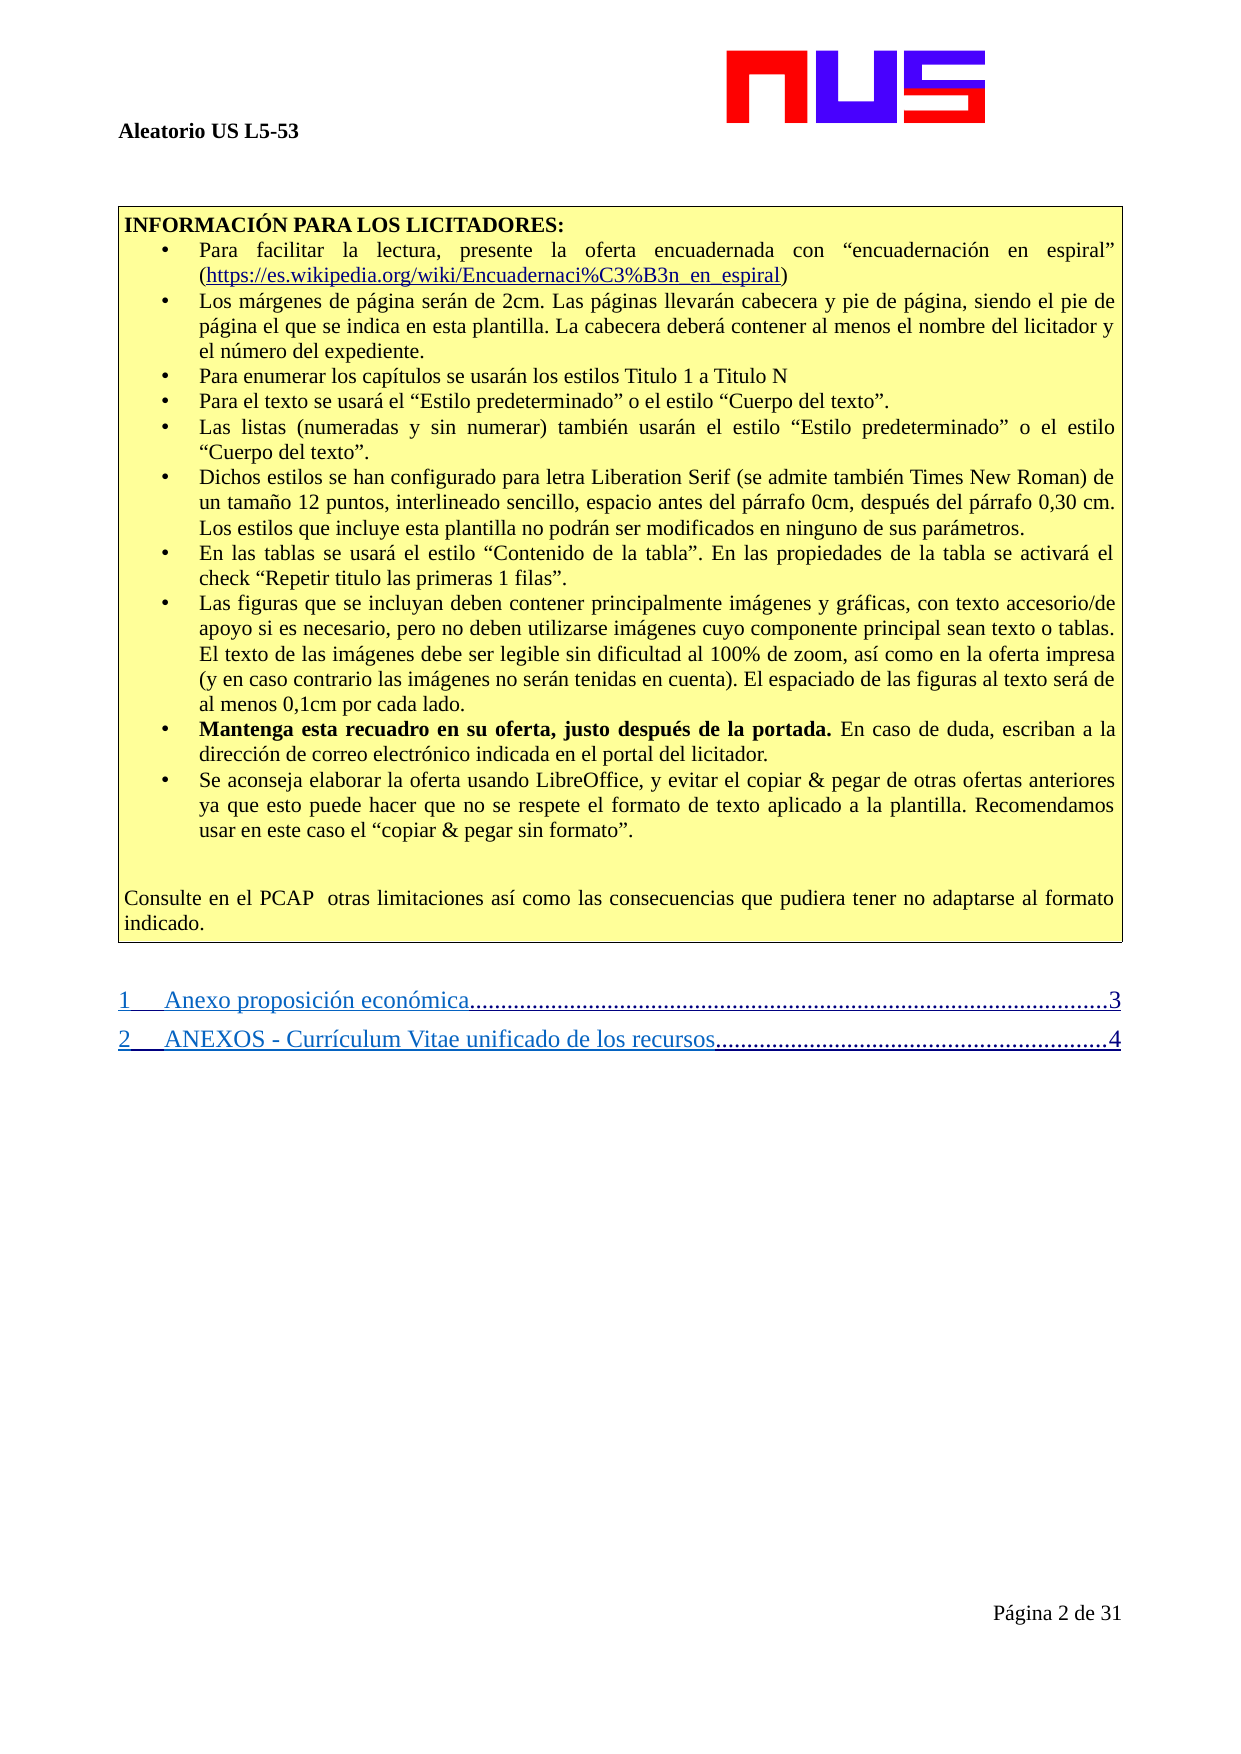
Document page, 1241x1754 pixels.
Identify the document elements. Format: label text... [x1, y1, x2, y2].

table_header INFORMACIÓN PARA LOS LICITADORES: Para facilitar la lectura, presente la oferta encuadernada con “encuadernación en espiral” (https://es.wikipedia.org/wiki/Encuadernaci%C3%B3n_en_espiral) Los márgenes de página serán de 2cm. Las páginas llevarán cabecera y pie de página, siendo el pie de página el que se indica en esta plantilla. La cabecera deberá contener al menos el nombre del licitador y el número del expediente. Para enumerar los capítulos se usarán los estilos Titulo 1 a Titulo N Para el texto se usará el “Estilo predeterminado” o el estilo “Cuerpo del texto”. Las listas (numeradas y sin numerar) también usarán el estilo “Estilo predeterminado” o el estilo “Cuerpo del texto”. Dichos estilos se han configurado para letra Liberation Serif (se admite también Times New Roman) de un tamaño 12 puntos, interlineado sencillo, espacio antes del párrafo 0cm, después del párrafo 0,30 cm. Los estilos que incluye esta plantilla no podrán ser modificados en ninguno de sus parámetros. En las tablas se usará el estilo “Contenido de la tabla”. En las propiedades de la tabla se activará el check “Repetir titulo las primeras 1 filas”. Las figuras que se incluyan deben contener principalmente imágenes y gráficas, con texto accesorio/de apoyo si es necesario, pero no deben utilizarse imágenes cuyo componente principal sean texto o tablas. El texto de las imágenes debe ser legible sin dificultad al 100% de zoom, así como en la oferta impresa (y en caso contrario las imágenes no serán tenidas en cuenta). El espaciado de las figuras al texto será de al menos 0,1cm por cada lado. Mantenga esta recuadro en su oferta, justo después de la portada. En caso de duda, escriban a la dirección de correo electrónico indicada en el portal del licitador. Se aconseja elaborar la oferta usando LibreOffice, y evitar el copiar & pegar de otras ofertas anteriores ya que esto puede hacer que no se respete el formato de texto aplicado a la plantilla. Recomendamos usar en este caso el “copiar & pegar sin formato”. Consulte en el PCAP otras limitaciones así como las consecuencias que pudiera tener no adaptarse al formato indicado. [119, 207, 1122, 941]
text 1 Anexo proposición económica 3 [118, 985, 1122, 1014]
text 2 ANEXOS - Currículum Vitae unificado de los recursos 4 [118, 1024, 1122, 1053]
